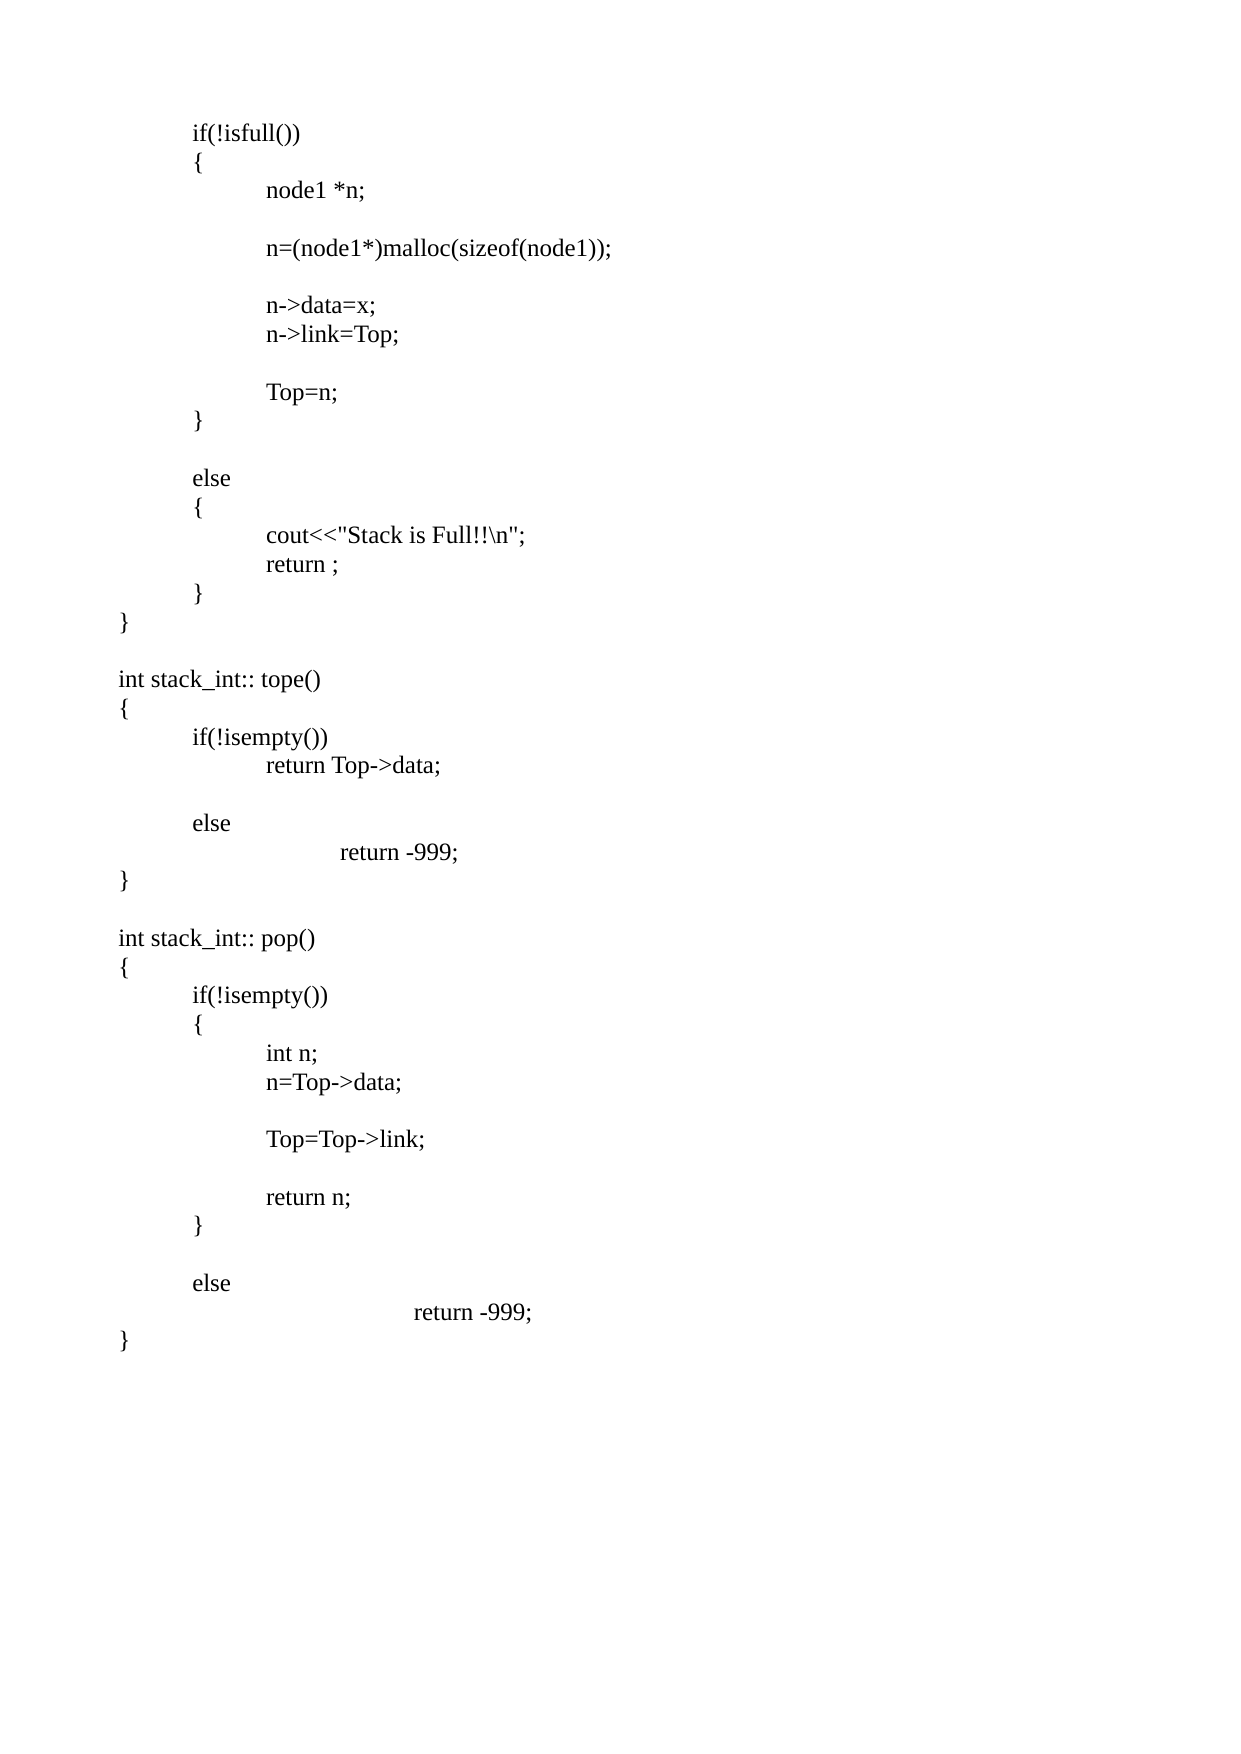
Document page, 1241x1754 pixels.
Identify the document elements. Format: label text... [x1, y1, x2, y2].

text n=(node1*)malloc(sizeof(node1)); [118, 233, 1122, 262]
text cout<<"Stack is Full!!\n"; [118, 521, 1122, 549]
text } [118, 866, 1122, 894]
text else [118, 808, 1122, 837]
text } [118, 406, 1122, 434]
text { [118, 492, 1122, 521]
text else [118, 463, 1122, 492]
text if(!isempty()) [118, 722, 1122, 751]
text if(!isempty()) [118, 981, 1122, 1009]
text int stack_int:: tope() [118, 664, 1122, 693]
text if(!isfull()) [118, 118, 1122, 147]
text int stack_int:: pop() [118, 923, 1122, 952]
text return -999; [118, 1297, 1122, 1326]
text return Top->data; [118, 751, 1122, 779]
text { [118, 693, 1122, 722]
text Top=Top->link; [118, 1124, 1122, 1153]
text { [118, 1009, 1122, 1038]
text n->data=x; [118, 291, 1122, 319]
text n->link=Top; [118, 319, 1122, 348]
text { [118, 147, 1122, 176]
text node1 *n; [118, 176, 1122, 204]
text Top=n; [118, 377, 1122, 406]
text else [118, 1268, 1122, 1297]
text n=Top->data; [118, 1067, 1122, 1096]
text } [118, 1326, 1122, 1354]
text return -999; [118, 837, 1122, 866]
text return ; [118, 549, 1122, 578]
text int n; [118, 1038, 1122, 1067]
text return n; [118, 1182, 1122, 1211]
text { [118, 952, 1122, 981]
text } [118, 578, 1122, 607]
text } [118, 1211, 1122, 1239]
text } [118, 607, 1122, 636]
